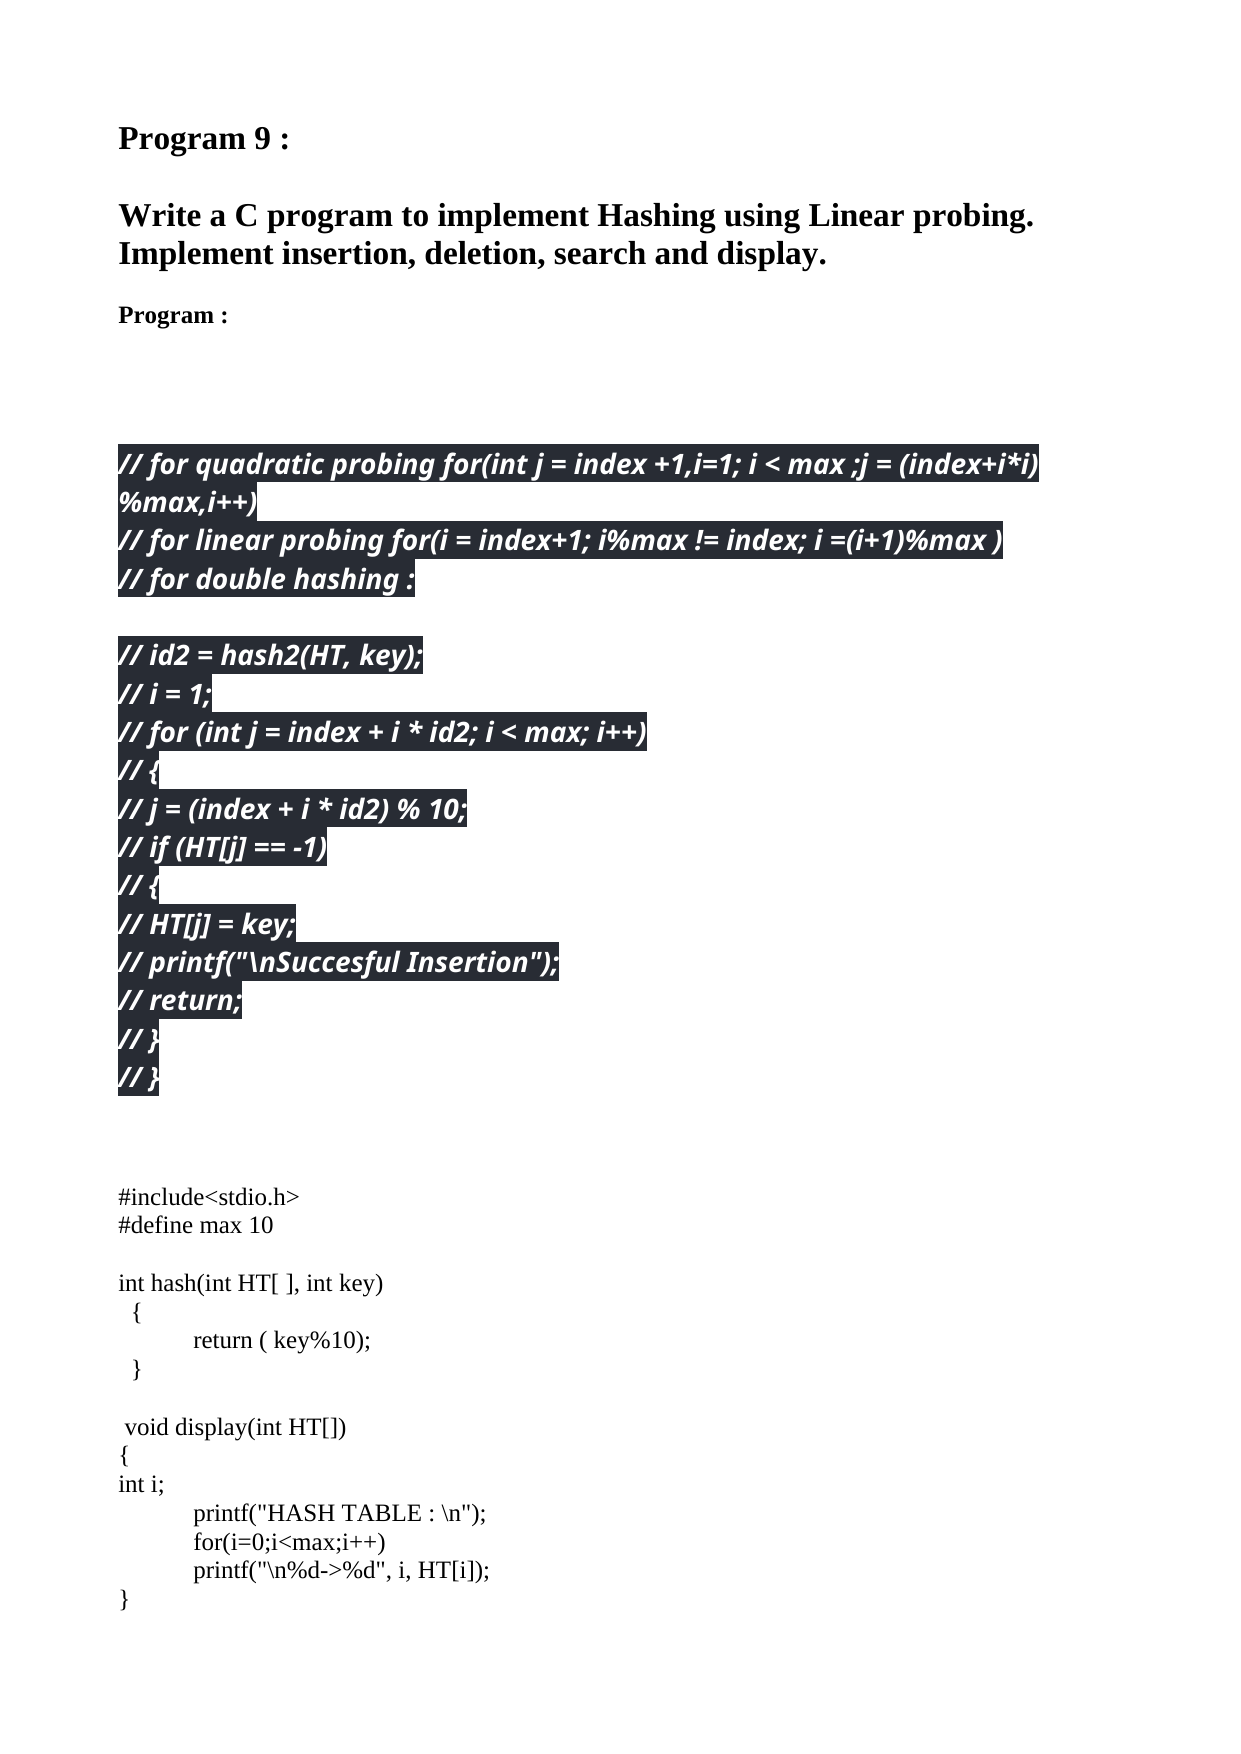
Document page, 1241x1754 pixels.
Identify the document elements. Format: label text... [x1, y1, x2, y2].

text // id2 = hash2(HT, key); [118, 636, 1122, 674]
text { [118, 1441, 1122, 1469]
text // for double hashing : [118, 559, 1122, 597]
text return ( key%10); [118, 1326, 1122, 1354]
text Program : [118, 300, 1122, 329]
text #define max 10 [118, 1211, 1122, 1239]
text } [118, 1354, 1122, 1383]
text for(i=0;i<max;i++) [118, 1527, 1122, 1556]
text // return; [118, 981, 1122, 1019]
text printf("HASH TABLE : \n"); [118, 1498, 1122, 1527]
text int i; [118, 1469, 1122, 1498]
text // j = (index + i * id2) % 10; [118, 789, 1122, 827]
text // printf("\nSuccesful Insertion"); [118, 942, 1122, 981]
text // { [118, 751, 1122, 789]
text // for (int j = index + i * id2; i < max; i++) [118, 712, 1122, 751]
text Write a C program to implement Hashing using Linear probing. Implement insertion, deletion, search and display. [118, 195, 1122, 271]
text } [118, 1584, 1122, 1613]
text // } [118, 1019, 1122, 1057]
text int hash(int HT[ ], int key) [118, 1268, 1122, 1297]
text #include<stdio.h> [118, 1182, 1122, 1211]
text printf("\n%d->%d", i, HT[i]); [118, 1556, 1122, 1584]
text { [118, 1297, 1122, 1326]
text // if (HT[j] == -1) [118, 827, 1122, 866]
text void display(int HT[]) [118, 1412, 1122, 1441]
text Program 9 : [118, 118, 1122, 156]
text // for linear probing for(i = index+1; i%max != index; i =(i+1)%max ) [118, 521, 1122, 559]
text // for quadratic probing for(int j = index +1,i=1; i < max ;j = (index+i*i)%max,i++) [118, 444, 1122, 521]
text // HT[j] = key; [118, 904, 1122, 942]
text // { [118, 866, 1122, 904]
text // } [118, 1057, 1122, 1096]
text // i = 1; [118, 674, 1122, 712]
